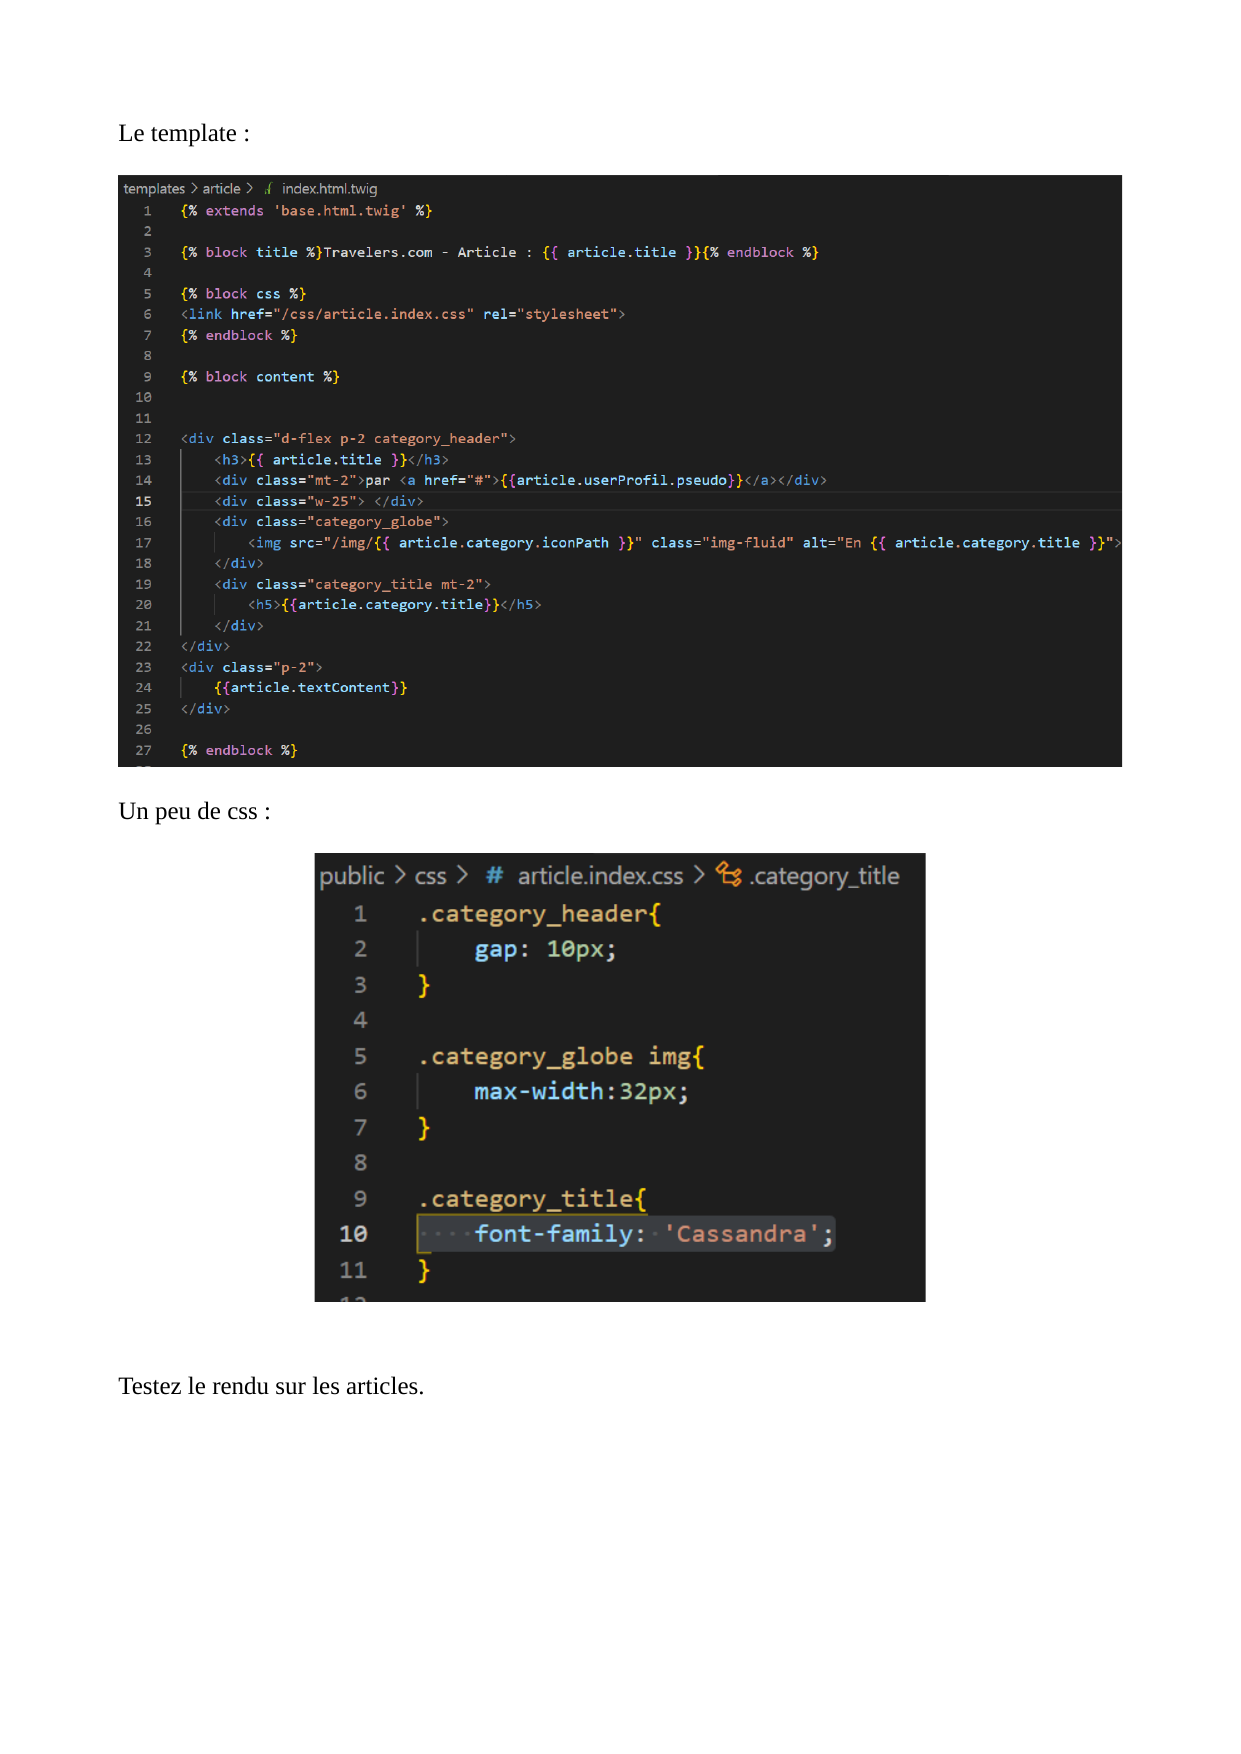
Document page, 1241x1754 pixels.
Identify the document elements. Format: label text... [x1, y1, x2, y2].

text Testez le rendu sur les articles. [118, 1371, 1122, 1399]
picture [314, 853, 926, 1302]
picture [118, 175, 1123, 767]
text Un peu de css : [118, 796, 1122, 824]
text Le template : [118, 118, 1122, 147]
